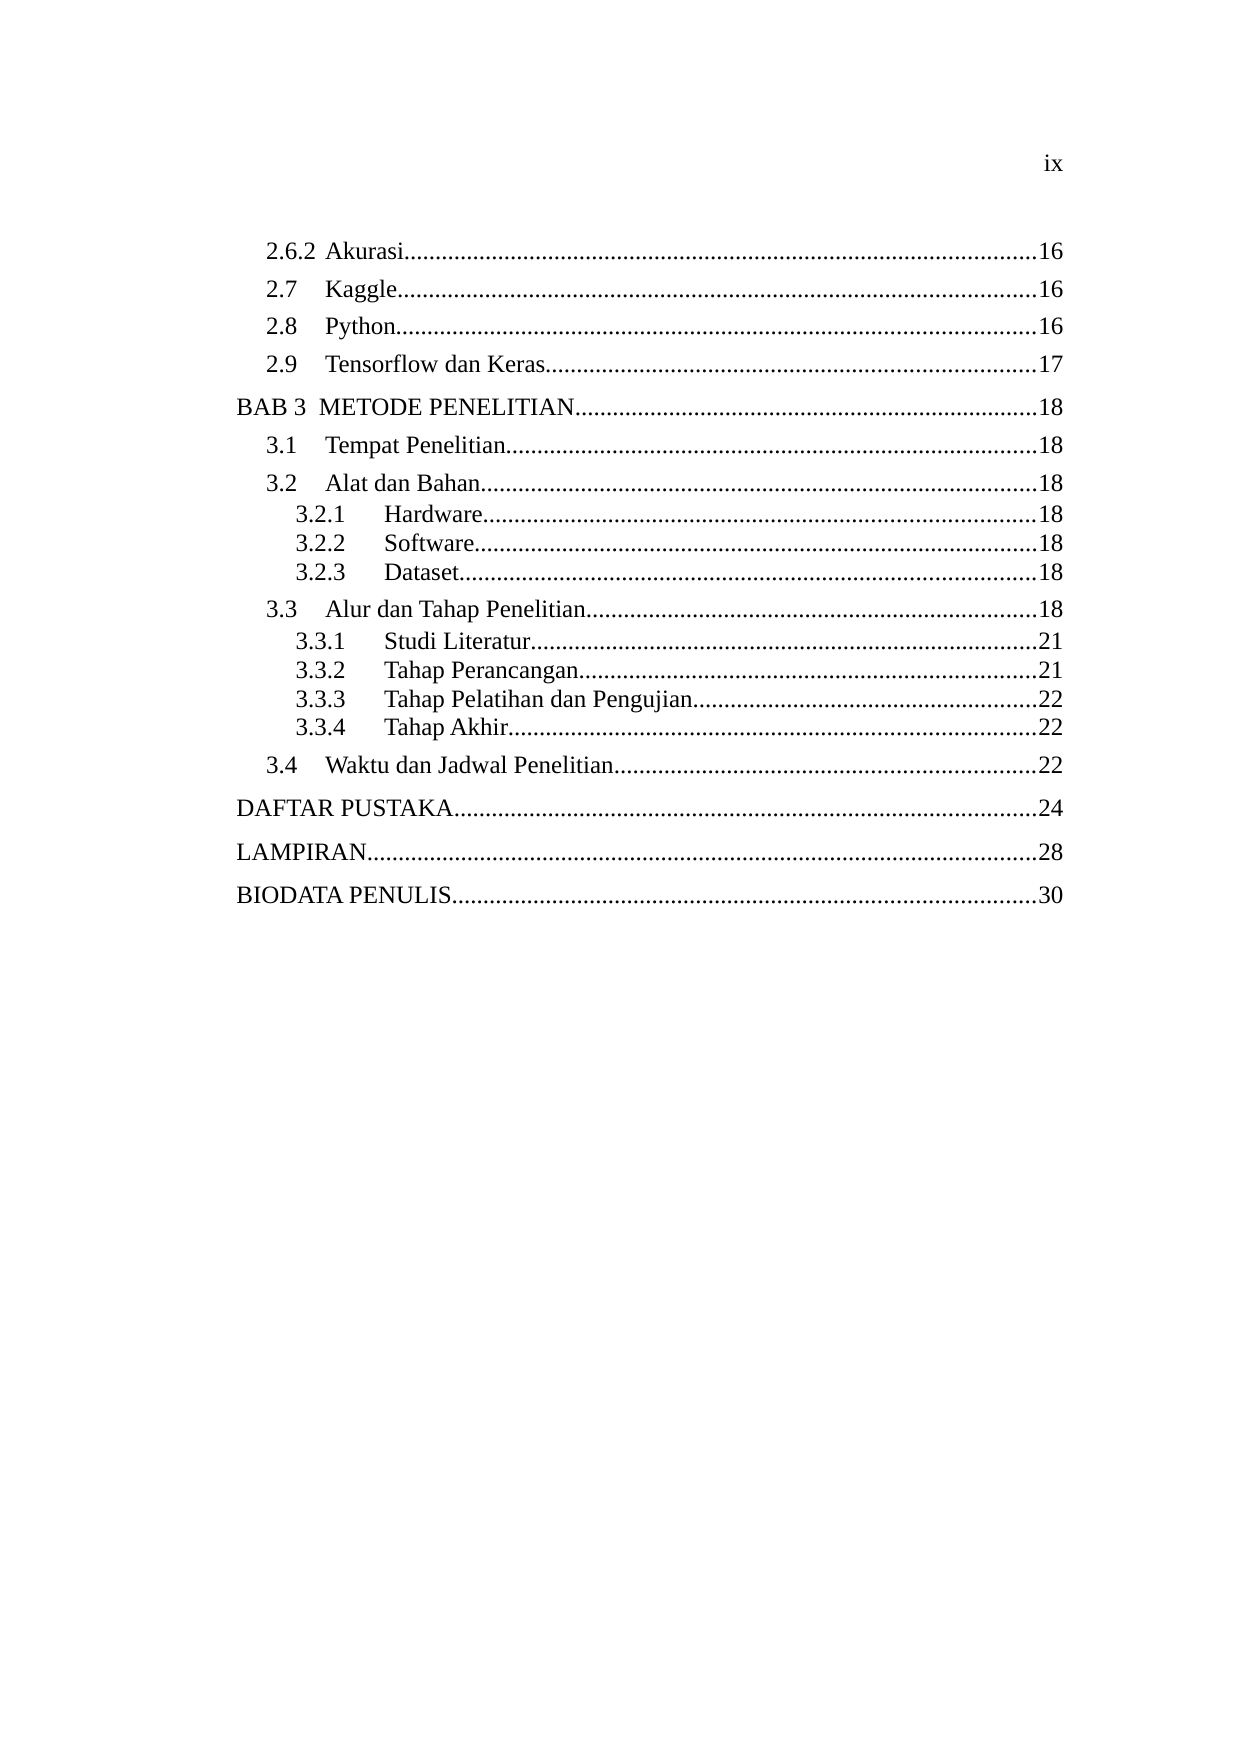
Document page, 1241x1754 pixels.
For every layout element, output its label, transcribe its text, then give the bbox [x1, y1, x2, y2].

text 3.1 Tempat Penelitian 18 [266, 430, 1063, 459]
text 3.3.1 Studi Literatur 21 [295, 626, 1063, 655]
text 3.2 Alat dan Bahan 18 [266, 468, 1063, 496]
text DAFTAR PUSTAKA 24 [236, 793, 1063, 822]
text 3.2.2 Software 18 [295, 528, 1063, 557]
text BAB 3 METODE PENELITIAN 18 [236, 392, 1063, 421]
text 2.8 Python 16 [266, 311, 1063, 340]
text 3.3.2 Tahap Perancangan 21 [295, 655, 1063, 684]
text 3.2.3 Dataset 18 [295, 557, 1063, 586]
text 2.9 Tensorflow dan Keras 17 [266, 349, 1063, 378]
text 3.2.1 Hardware 18 [295, 499, 1063, 528]
text 3.3.4 Tahap Akhir 22 [295, 712, 1063, 741]
text 3.3.3 Tahap Pelatihan dan Pengujian 22 [295, 684, 1063, 712]
text 2.6.2 Akurasi 16 [266, 236, 1063, 265]
text 3.4 Waktu dan Jadwal Penelitian 22 [266, 750, 1063, 779]
text 2.7 Kaggle 16 [266, 274, 1063, 302]
text LAMPIRAN 28 [236, 837, 1063, 866]
text 3.3 Alur dan Tahap Penelitian 18 [266, 594, 1063, 623]
text BIODATA PENULIS 30 [236, 881, 1063, 909]
